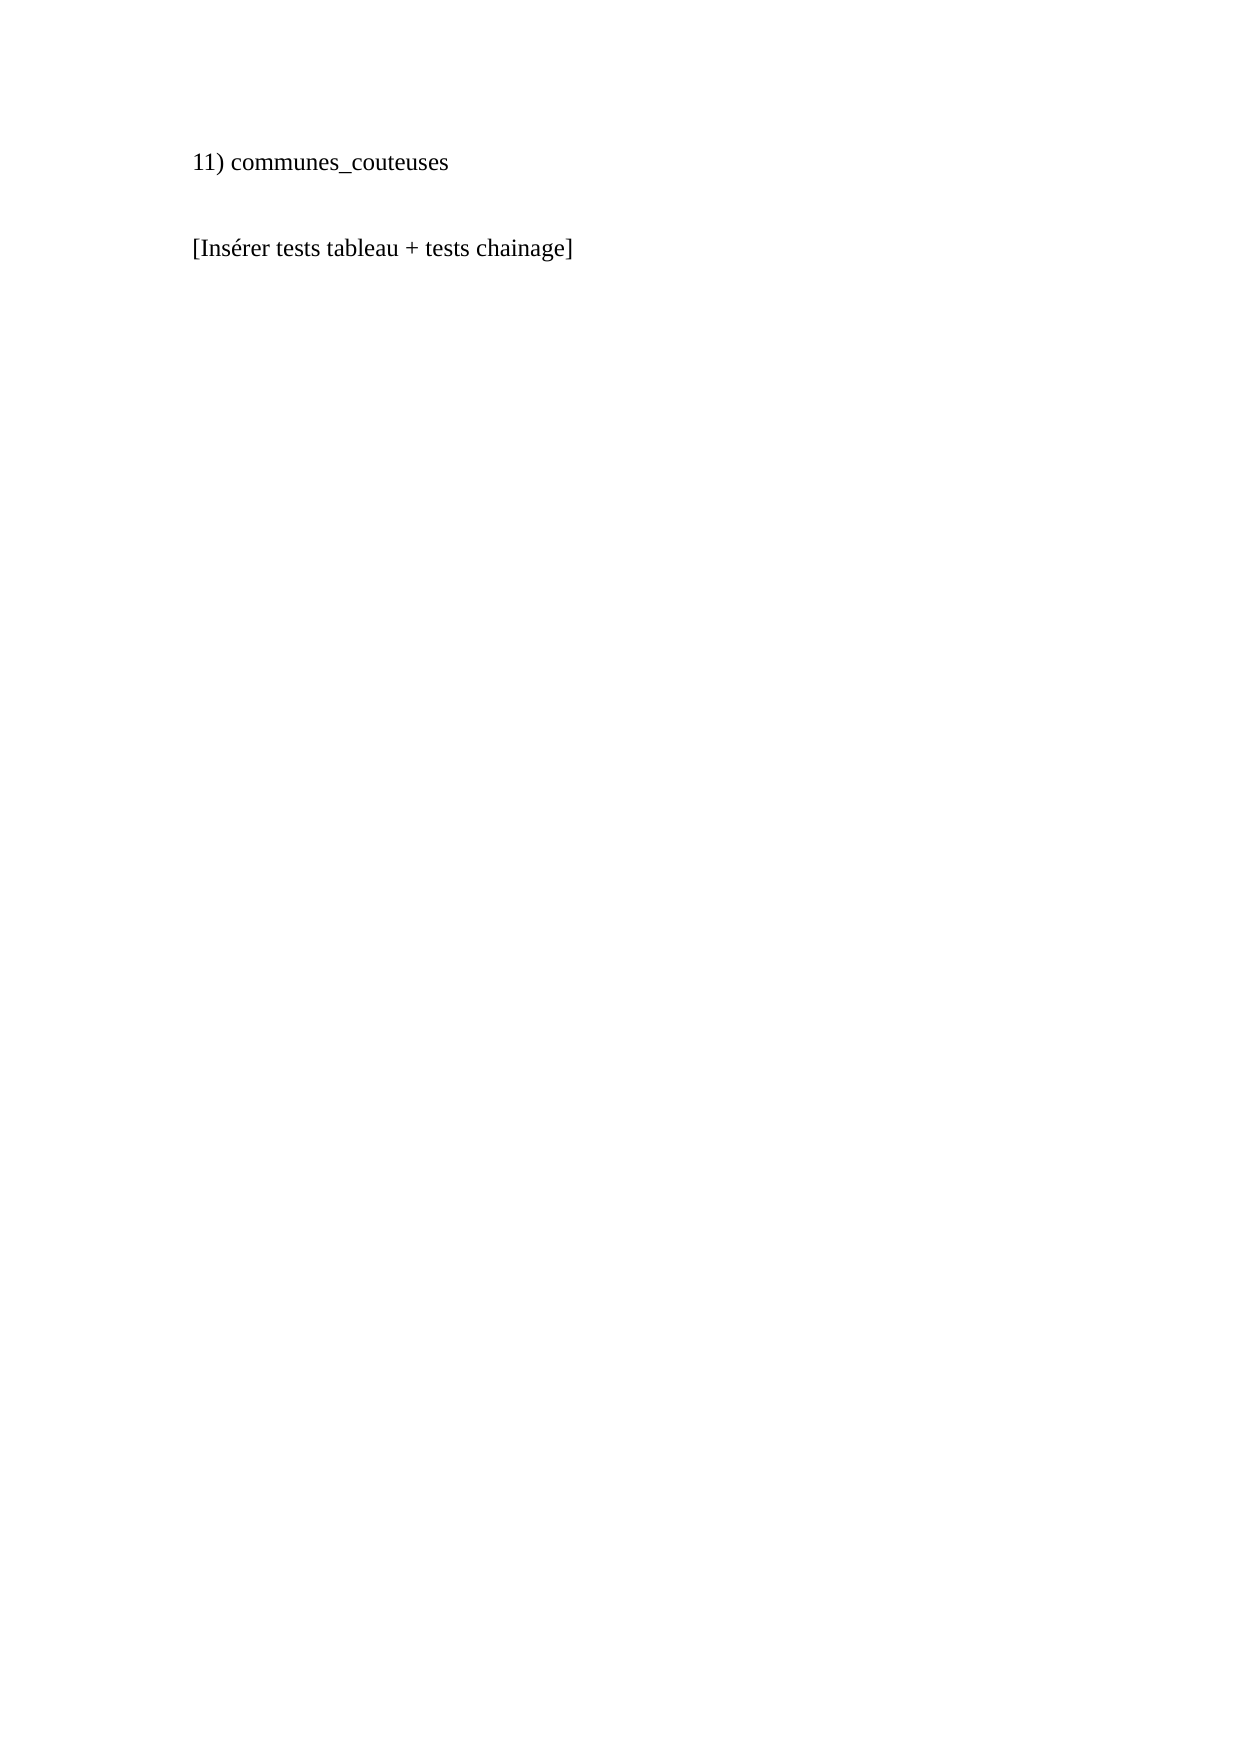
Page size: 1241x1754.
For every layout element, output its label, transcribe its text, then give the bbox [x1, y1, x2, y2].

text [Insérer tests tableau + tests chainage] [118, 233, 1122, 262]
text 11) communes_couteuses [118, 147, 1122, 176]
